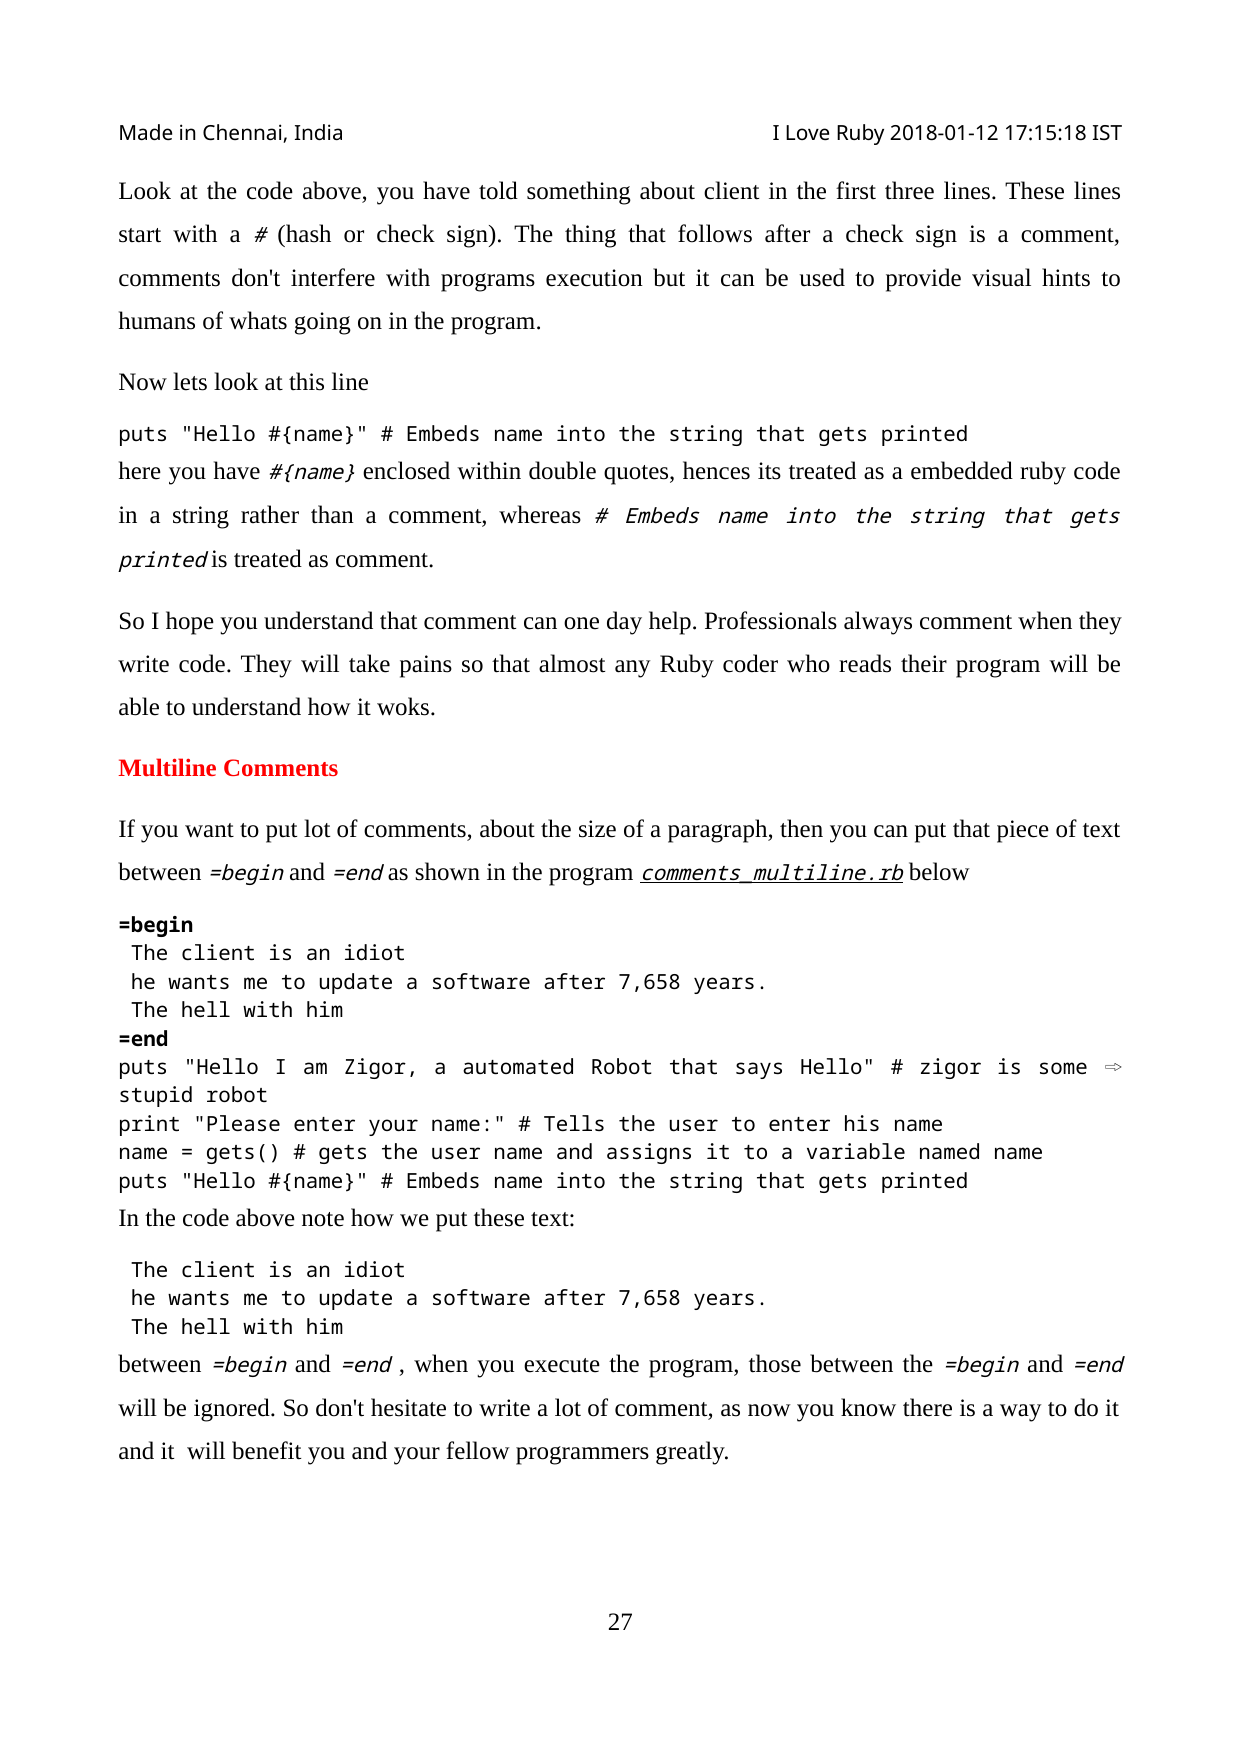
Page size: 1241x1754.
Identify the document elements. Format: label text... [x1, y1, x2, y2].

text The hell with him [118, 1312, 1122, 1340]
text puts "Hello #{name}" # Embeds name into the string that gets printed [118, 419, 1122, 447]
text In the code above note how we put these text: [118, 1203, 1122, 1232]
text Multiline Comments [118, 753, 1122, 782]
text puts "Hello I am Zigor, a automated Robot that says Hello" # zigor is some  stupid robot [118, 1052, 1122, 1109]
text Now lets look at this line [118, 367, 1122, 396]
text print "Please enter your name:" # Tells the user to enter his name [118, 1109, 1122, 1137]
text between =begin and =end , when you execute the program, those between the =begin and =end will be ignored. So don't hesitate to write a lot of comment, as now you know there is a way to do it and it will benefit you and your fellow programmers greatly. [118, 1349, 1122, 1465]
text he wants me to update a software after 7,658 years. [118, 967, 1122, 995]
text puts "Hello #{name}" # Embeds name into the string that gets printed [118, 1166, 1122, 1194]
text The hell with him [118, 995, 1122, 1024]
text The client is an idiot [118, 1255, 1122, 1283]
text he wants me to update a software after 7,658 years. [118, 1283, 1122, 1312]
text =end [118, 1024, 1122, 1052]
text Look at the code above, you have told something about client in the first three lines. These lines start with a # (hash or check sign). The thing that follows after a check sign is a comment, comments don't interfere with programs execution but it can be used to provide visual hints to humans of whats going on in the program. [118, 176, 1122, 335]
text The client is an idiot [118, 938, 1122, 967]
text name = gets() # gets the user name and assigns it to a variable named name [118, 1137, 1122, 1166]
text =begin [118, 910, 1122, 938]
text So I hope you understand that comment can one day help. Professionals always comment when they write code. They will take pains so that almost any Ruby coder who reads their program will be able to understand how it woks. [118, 606, 1122, 721]
text If you want to put lot of comments, about the size of a paragraph, then you can put that piece of text between =begin and =end as shown in the program comments_multiline.rb below [118, 814, 1122, 886]
text here you have #{name} enclosed within double quotes, hences its treated as a embedded ruby code in a string rather than a comment, whereas # Embeds name into the string that gets printed is treated as comment. [118, 456, 1122, 573]
